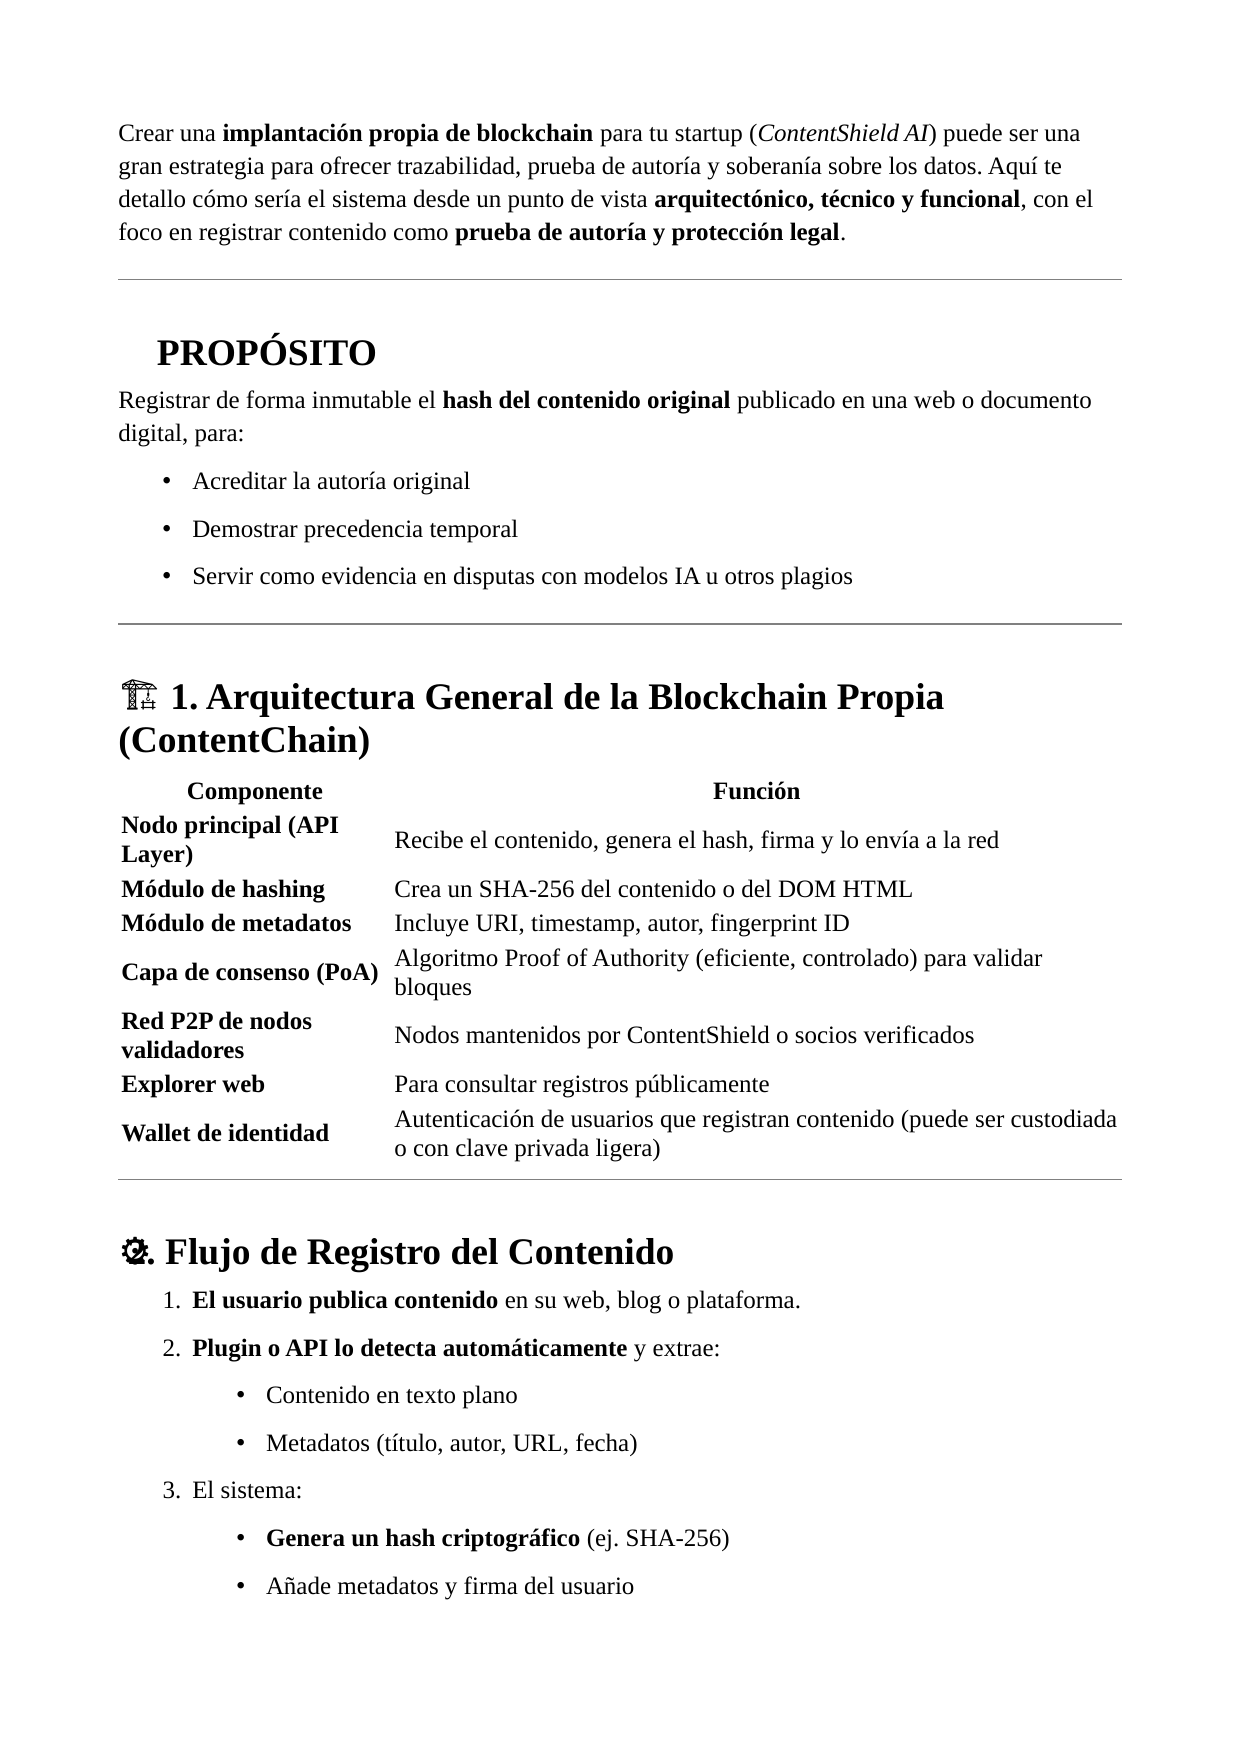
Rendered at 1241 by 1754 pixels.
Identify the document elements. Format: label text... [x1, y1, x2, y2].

table_cell Autenticación de usuarios que registran contenido (puede ser custodiada o con clave privada ligera) [391, 1101, 1122, 1164]
table_cell Algoritmo Proof of Authority (eficiente, controlado) para validar bloques [391, 940, 1122, 1003]
list Acreditar la autoría original [162, 466, 1122, 495]
table_cell Nodo principal (API Layer) [118, 808, 391, 871]
table_cell Capa de consenso (PoA) [118, 940, 391, 1003]
table_header Función [391, 773, 1122, 807]
subtitle ⚙️ 2. Flujo de Registro del Contenido [118, 1229, 1122, 1273]
table_header Componente [118, 773, 391, 807]
list Plugin o API lo detecta automáticamente y extrae: [162, 1333, 1122, 1362]
table_cell Explorer web [118, 1067, 391, 1101]
list Servir como evidencia en disputas con modelos IA u otros plagios [162, 561, 1122, 590]
list El usuario publica contenido en su web, blog o plataforma. [162, 1285, 1122, 1314]
list Añade metadatos y firma del usuario [236, 1571, 1122, 1599]
table_cell Wallet de identidad [118, 1101, 391, 1164]
table_cell Recibe el contenido, genera el hash, firma y lo envía a la red [391, 808, 1122, 871]
table_cell Para consultar registros públicamente [391, 1067, 1122, 1101]
list Contenido en texto plano [236, 1380, 1122, 1409]
table_cell Red P2P de nodos validadores [118, 1003, 391, 1067]
table_cell Módulo de metadatos [118, 905, 391, 940]
list Metadatos (título, autor, URL, fecha) [236, 1428, 1122, 1457]
subtitle 🏗️ 1. Arquitectura General de la Blockchain Propia (ContentChain) [118, 674, 1122, 760]
table_cell Módulo de hashing [118, 871, 391, 905]
table_cell Crea un SHA-256 del contenido o del DOM HTML [391, 871, 1122, 905]
table_cell Nodos mantenidos por ContentShield o socios verificados [391, 1003, 1122, 1067]
subtitle 🧠 PROPÓSITO [118, 330, 1122, 373]
table_cell Incluye URI, timestamp, autor, fingerprint ID [391, 905, 1122, 940]
list Genera un hash criptográfico (ej. SHA-256) [236, 1523, 1122, 1552]
list Demostrar precedencia temporal [162, 514, 1122, 542]
text Registrar de forma inmutable el hash del contenido original publicado en una web o documento digital, para: [118, 386, 1122, 447]
text Crear una implantación propia de blockchain para tu startup (ContentShield AI) puede ser una gran estrategia para ofrecer trazabilidad, prueba de autoría y soberanía sobre los datos. Aquí te detallo cómo sería el sistema desde un punto de vista arquitectónico, técnico y funcional, con el foco en registrar contenido como prueba de autoría y protección legal. [118, 118, 1122, 246]
list El sistema: [162, 1476, 1122, 1504]
